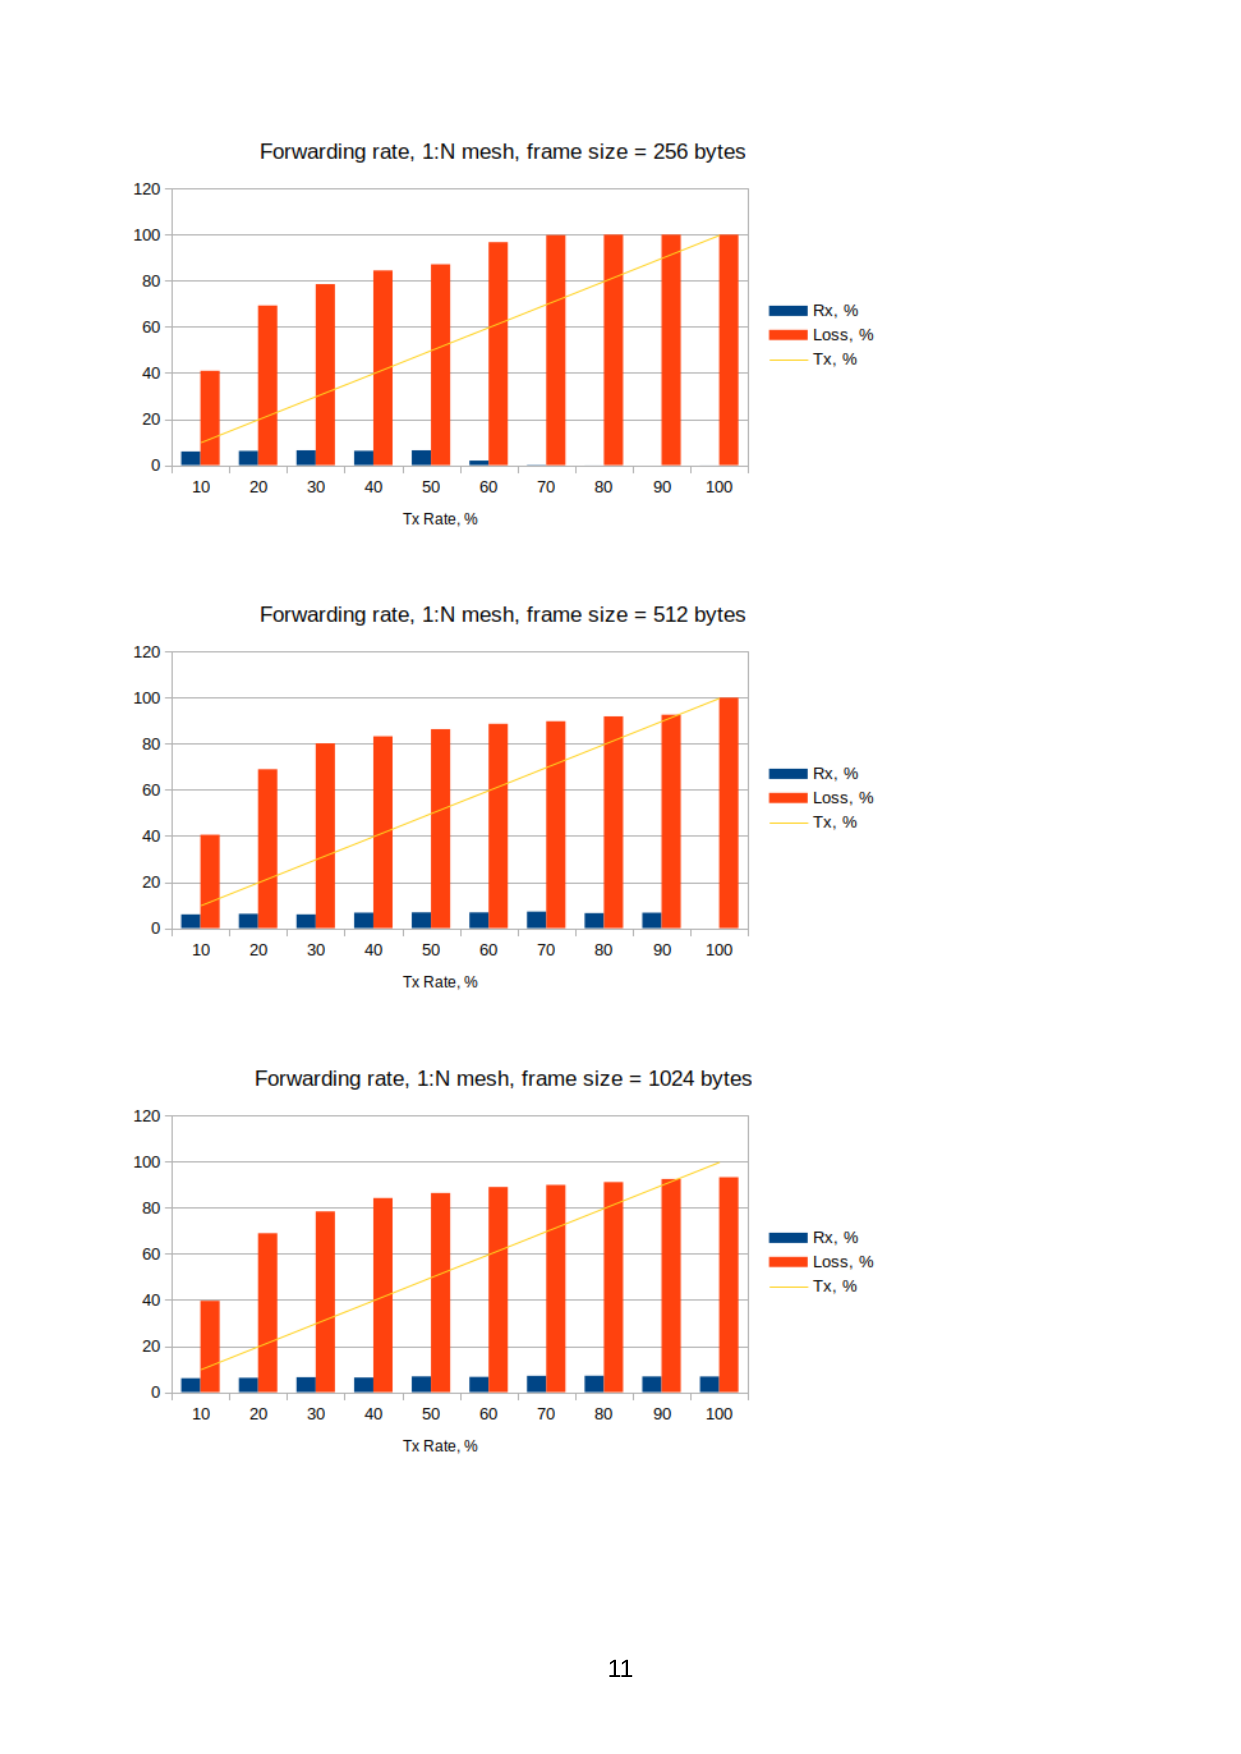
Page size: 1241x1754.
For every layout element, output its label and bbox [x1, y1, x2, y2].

picture [118, 581, 891, 1017]
picture [118, 118, 891, 554]
picture [118, 1045, 891, 1481]
